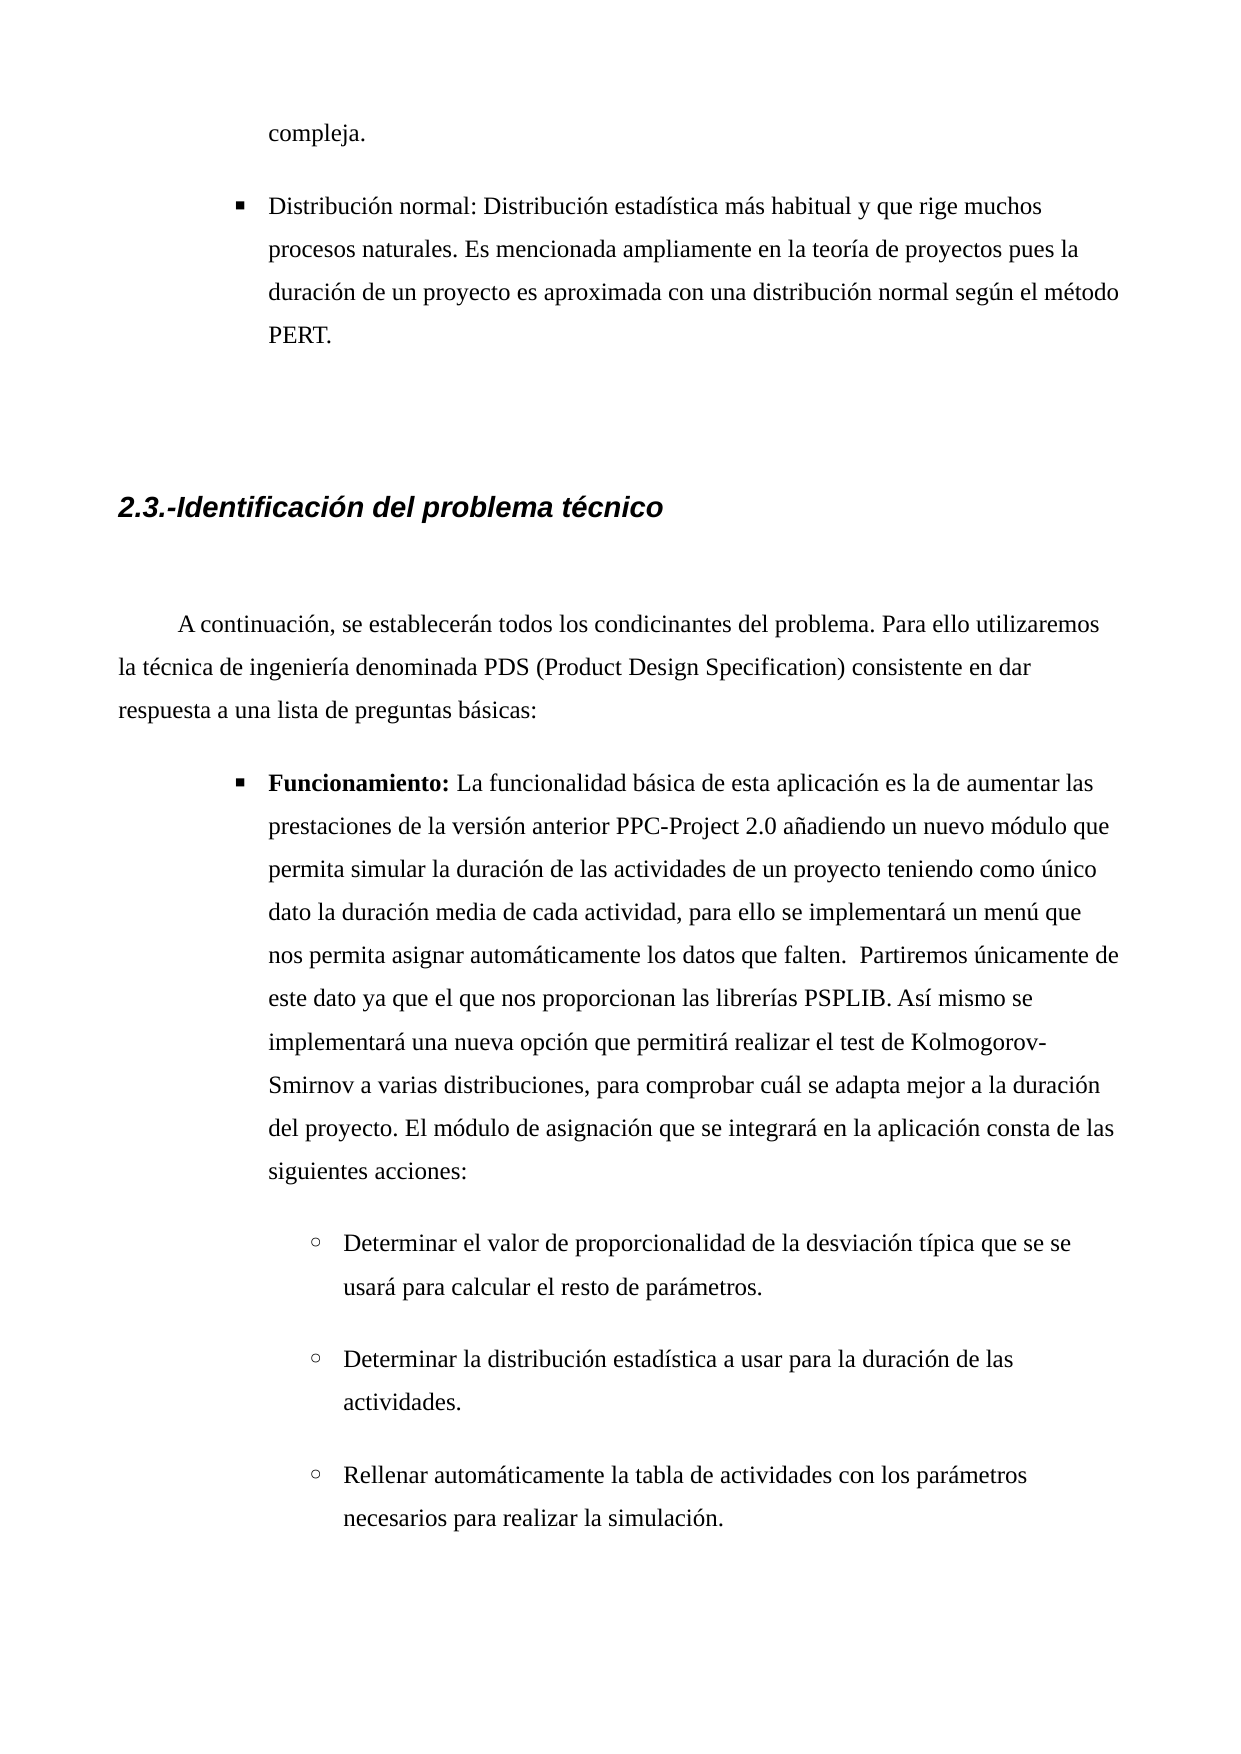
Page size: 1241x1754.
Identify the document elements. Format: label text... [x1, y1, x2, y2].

list Determinar el valor de proporcionalidad de la desviación típica que se se usará para calcular el resto de parámetros. [306, 1228, 1122, 1300]
subtitle 2.3.-Identificación del problema técnico [118, 490, 1122, 524]
list Determinar la distribución estadística a usar para la duración de las actividades. [306, 1344, 1122, 1416]
list Distribución normal: Distribución estadística más habitual y que rige muchos procesos naturales. Es mencionada ampliamente en la teoría de proyectos pues la duración de un proyecto es aproximada con una distribución normal según el método PERT. [231, 191, 1122, 349]
list Funcionamiento: La funcionalidad básica de esta aplicación es la de aumentar las prestaciones de la versión anterior PPC-Project 2.0 añadiendo un nuevo módulo que permita simular la duración de las actividades de un proyecto teniendo como único dato la duración media de cada actividad, para ello se implementará un menú que nos permita asignar automáticamente los datos que falten. Partiremos únicamente de este dato ya que el que nos proporcionan las librerías PSPLIB. Así mismo se implementará una nueva opción que permitirá realizar el test de Kolmogorov-Smirnov a varias distribuciones, para comprobar cuál se adapta mejor a la duración del proyecto. El módulo de asignación que se integrará en la aplicación consta de las siguientes acciones: [231, 768, 1122, 1185]
list compleja. [231, 118, 1122, 147]
list Rellenar automáticamente la tabla de actividades con los parámetros necesarios para realizar la simulación. [306, 1460, 1122, 1532]
text A continuación, se establecerán todos los condicinantes del problema. Para ello utilizaremos la técnica de ingeniería denominada PDS (Product Design Specification) consistente en dar respuesta a una lista de preguntas básicas: [118, 609, 1122, 724]
